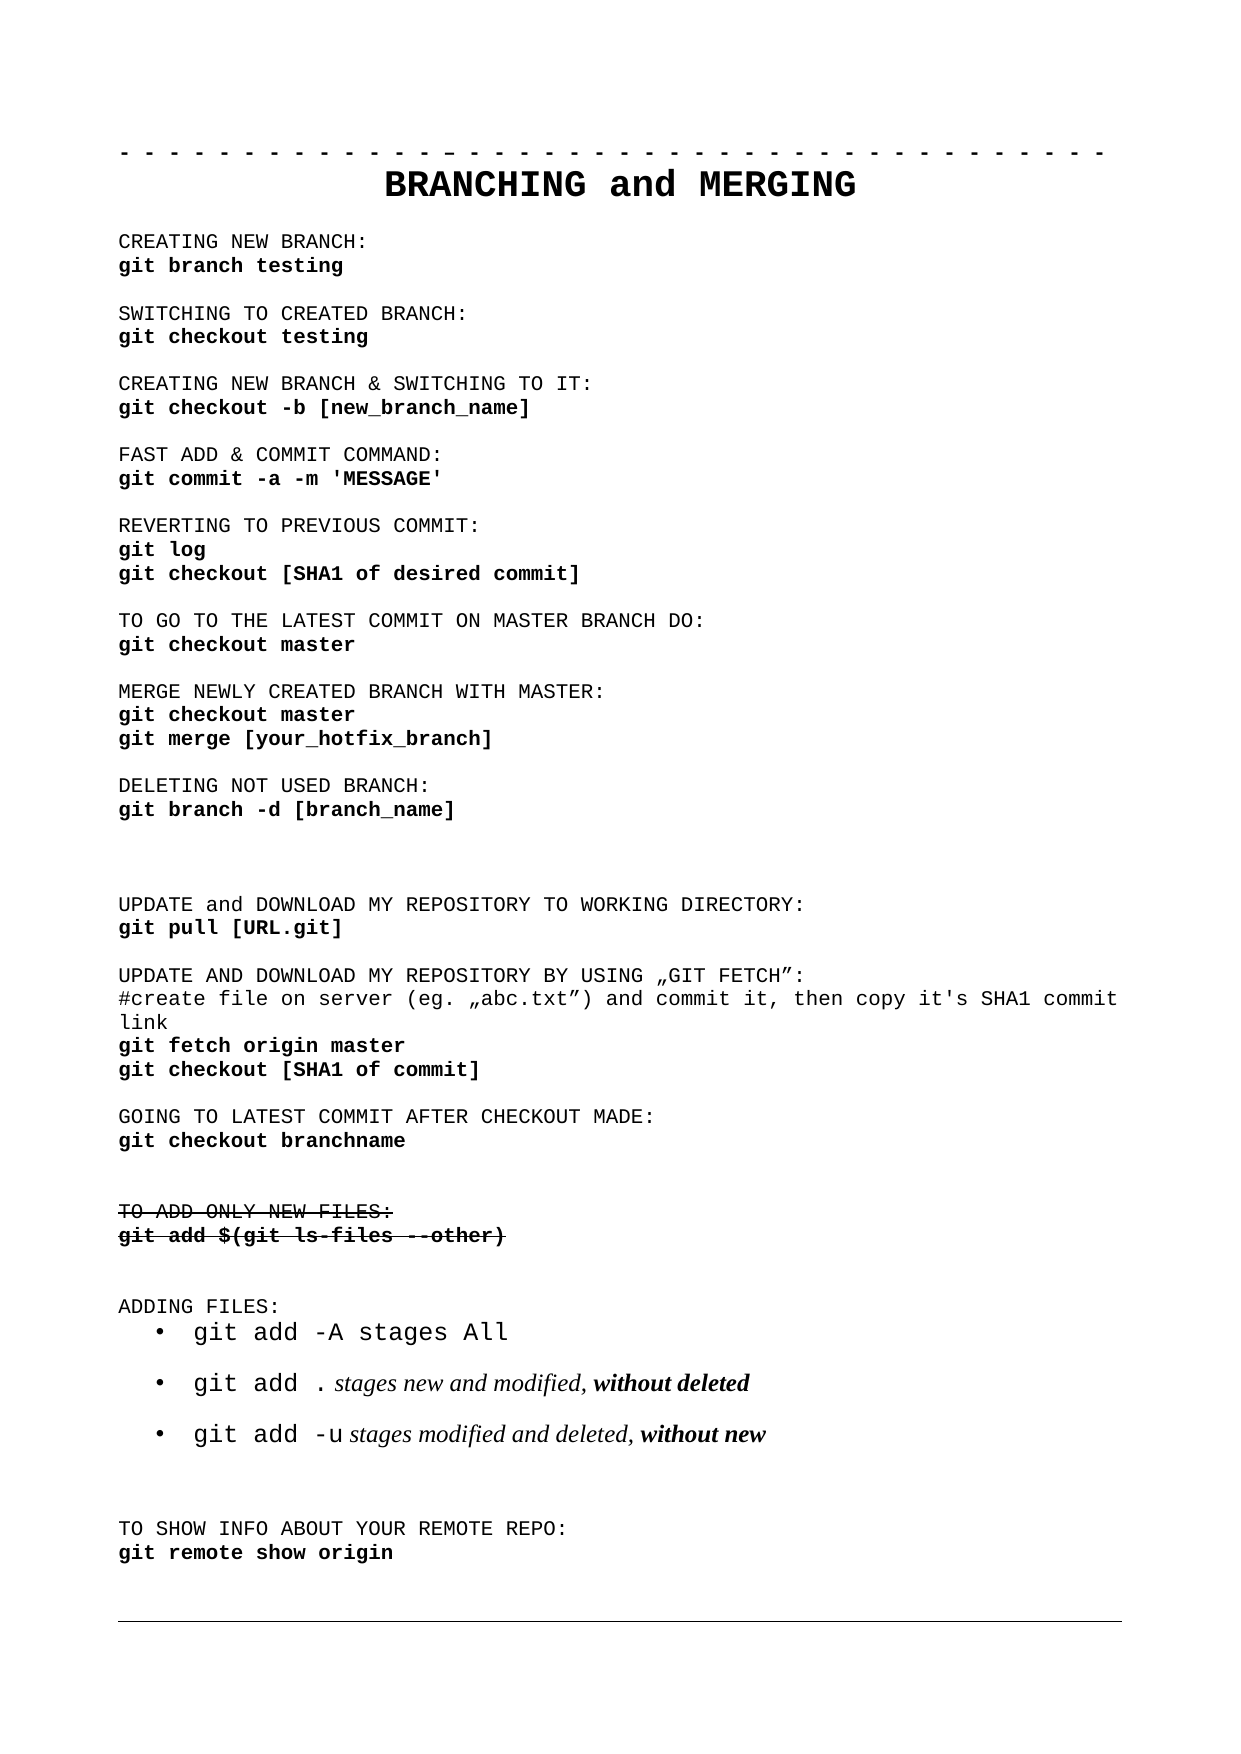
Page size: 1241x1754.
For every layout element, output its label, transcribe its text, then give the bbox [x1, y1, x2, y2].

text git checkout [SHA1 of commit] [118, 1059, 1122, 1083]
text #create file on server (eg. „abc.txt”) and commit it, then copy it's SHA1 commit link [118, 988, 1122, 1036]
text git add $(git ls-files --other) [118, 1225, 1122, 1248]
text git checkout testing [118, 326, 1122, 350]
text TO SHOW INFO ABOUT YOUR REMOTE REPO: [118, 1518, 1122, 1542]
text SWITCHING TO CREATED BRANCH: [118, 302, 1122, 326]
text CREATING NEW BRANCH & SWITCHING TO IT: [118, 373, 1122, 397]
text MERGE NEWLY CREATED BRANCH WITH MASTER: [118, 681, 1122, 704]
text UPDATE and DOWNLOAD MY REPOSITORY TO WORKING DIRECTORY: [118, 894, 1122, 917]
text BRANCHING and MERGING [118, 165, 1122, 208]
text git commit -a -m 'MESSAGE' [118, 468, 1122, 492]
text git fetch origin master [118, 1036, 1122, 1059]
text git checkout branchname [118, 1130, 1122, 1154]
text git log [118, 539, 1122, 563]
list git add . stages new and modified, without deleted [156, 1368, 1122, 1399]
text git branch -d [branch_name] [118, 799, 1122, 823]
list git add -A stages All [156, 1319, 1122, 1348]
text git remote show origin [118, 1542, 1122, 1566]
text git checkout master [118, 704, 1122, 728]
text FAST ADD & COMMIT COMMAND: [118, 444, 1122, 468]
text git pull [URL.git] [118, 917, 1122, 941]
text CREATING NEW BRANCH: [118, 232, 1122, 255]
list git add -u stages modified and deleted, without new [156, 1419, 1122, 1450]
text git checkout [SHA1 of desired commit] [118, 563, 1122, 586]
text REVERTING TO PREVIOUS COMMIT: [118, 515, 1122, 539]
text DELETING NOT USED BRANCH: [118, 775, 1122, 799]
text git merge [your_hotfix_branch] [118, 728, 1122, 752]
text - - - - - - - - - - - - - – - - - - - - - - - - - - - - - - - - - - - - - - - - [118, 142, 1122, 165]
text ADDING FILES: [118, 1296, 1122, 1319]
text UPDATE AND DOWNLOAD MY REPOSITORY BY USING „GIT FETCH”: [118, 964, 1122, 988]
text git checkout master [118, 633, 1122, 657]
text git branch testing [118, 255, 1122, 279]
text TO GO TO THE LATEST COMMIT ON MASTER BRANCH DO: [118, 610, 1122, 633]
text GOING TO LATEST COMMIT AFTER CHECKOUT MADE: [118, 1106, 1122, 1130]
text TO ADD ONLY NEW FILES: [118, 1201, 1122, 1225]
text git checkout -b [new_branch_name] [118, 397, 1122, 421]
